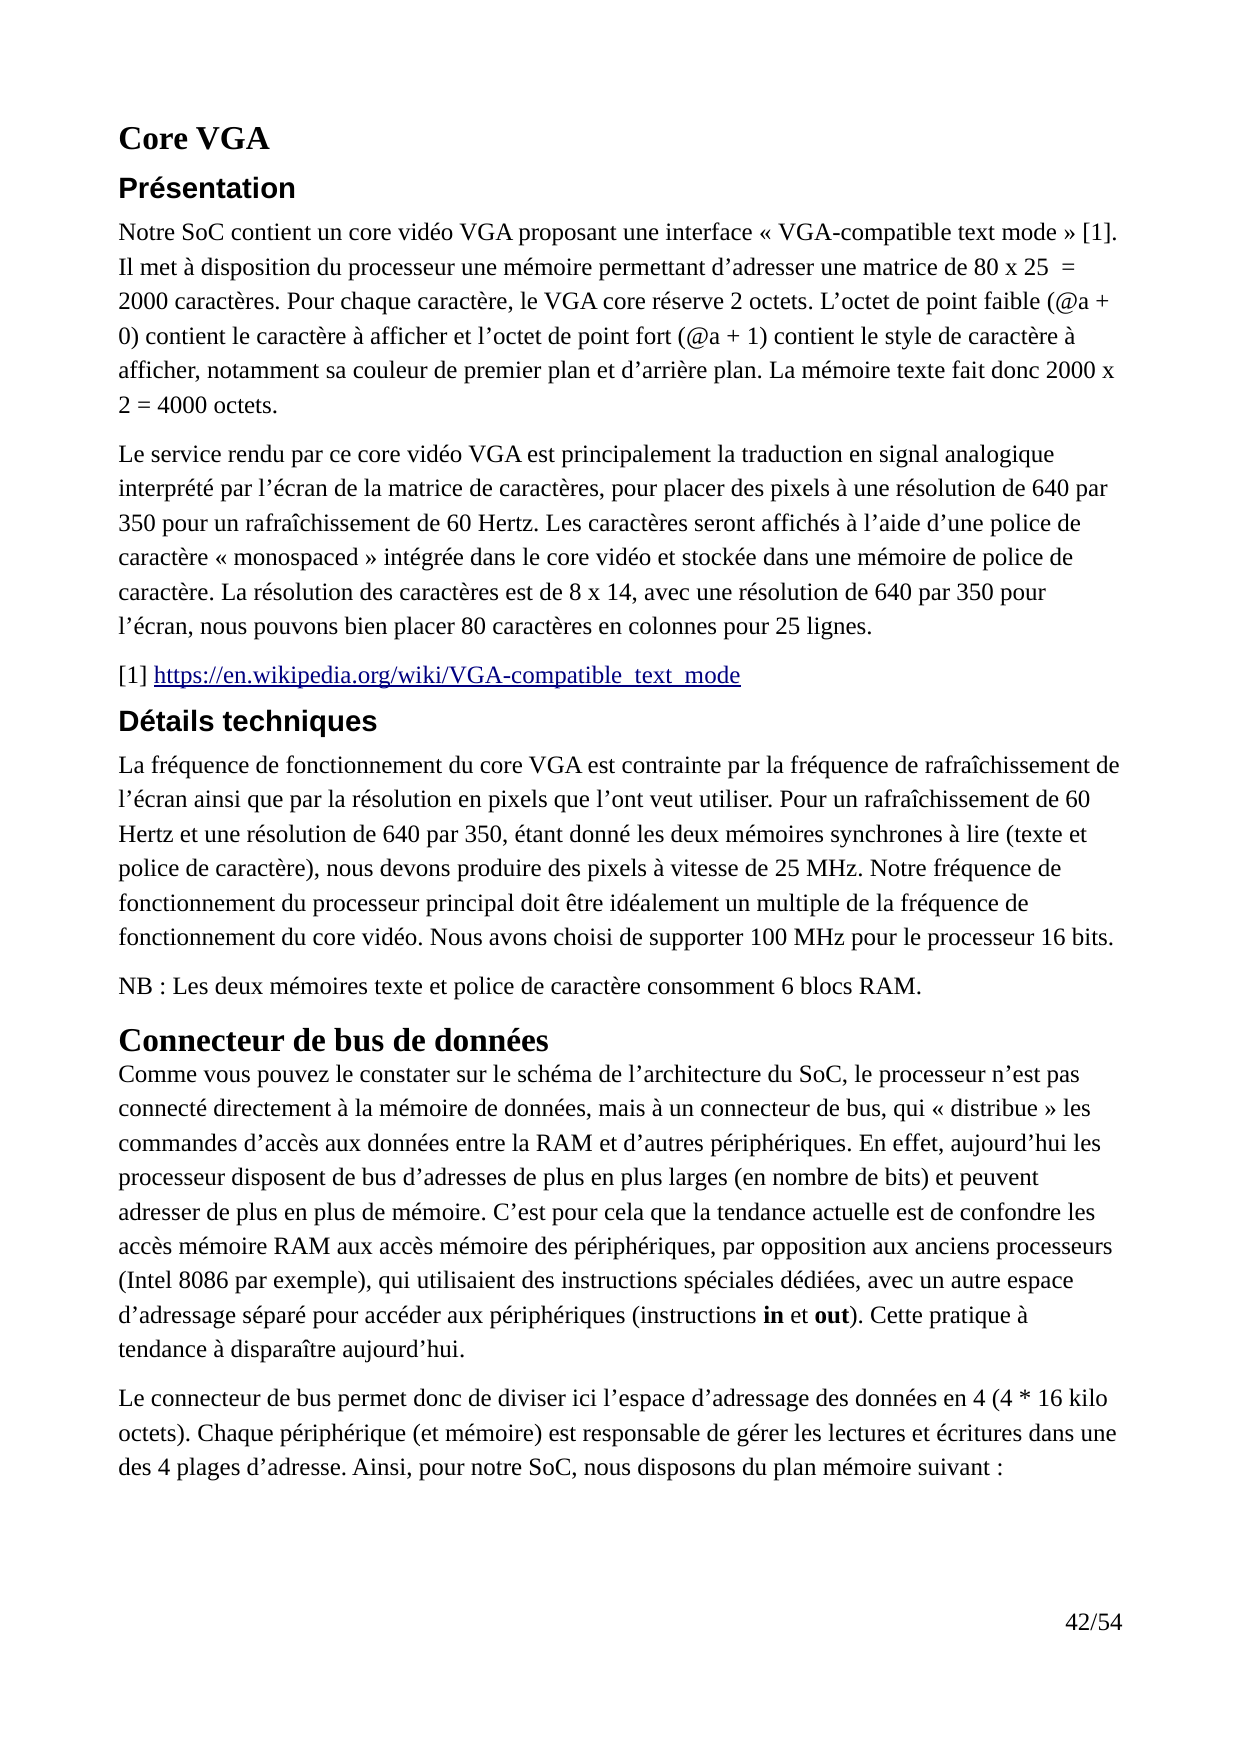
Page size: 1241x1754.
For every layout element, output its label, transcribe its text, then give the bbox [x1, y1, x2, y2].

text La fréquence de fonctionnement du core VGA est contrainte par la fréquence de rafraîchissement de l’écran ainsi que par la résolution en pixels que l’ont veut utiliser. Pour un rafraîchissement de 60 Hertz et une résolution de 640 par 350, étant donné les deux mémoires synchrones à lire (texte et police de caractère), nous devons produire des pixels à vitesse de 25 MHz. Notre fréquence de fonctionnement du processeur principal doit être idéalement un multiple de la fréquence de fonctionnement du core vidéo. Nous avons choisi de supporter 100 MHz pour le processeur 16 bits. [118, 750, 1122, 951]
text Le connecteur de bus permet donc de diviser ici l’espace d’adressage des données en 4 (4 * 16 kilo octets). Chaque périphérique (et mémoire) est responsable de gérer les lectures et écritures dans une des 4 plages d’adresse. Ainsi, pour notre SoC, nous disposons du plan mémoire suivant : [118, 1383, 1122, 1481]
subtitle Présentation [118, 171, 1122, 205]
subtitle Détails techniques [118, 703, 1122, 737]
text NB : Les deux mémoires texte et police de caractère consomment 6 blocs RAM. [118, 971, 1122, 1000]
text [1] https://en.wikipedia.org/wiki/VGA-compatible_text_mode [118, 660, 1122, 689]
subtitle Core VGA [118, 118, 1122, 156]
text Le service rendu par ce core vidéo VGA est principalement la traduction en signal analogique interprété par l’écran de la matrice de caractères, pour placer des pixels à une résolution de 640 par 350 pour un rafraîchissement de 60 Hertz. Les caractères seront affichés à l’aide d’une police de caractère « monospaced » intégrée dans le core vidéo et stockée dans une mémoire de police de caractère. La résolution des caractères est de 8 x 14, avec une résolution de 640 par 350 pour l’écran, nous pouvons bien placer 80 caractères en colonnes pour 25 lignes. [118, 439, 1122, 640]
subtitle Connecteur de bus de données [118, 1020, 1122, 1059]
text Notre SoC contient un core vidéo VGA proposant une interface « VGA-compatible text mode » [1]. Il met à disposition du processeur une mémoire permettant d’adresser une matrice de 80 x 25 = 2000 caractères. Pour chaque caractère, le VGA core réserve 2 octets. L’octet de point faible (@a + 0) contient le caractère à afficher et l’octet de point fort (@a + 1) contient le style de caractère à afficher, notamment sa couleur de premier plan et d’arrière plan. La mémoire texte fait donc 2000 x 2 = 4000 octets. [118, 217, 1122, 418]
text Comme vous pouvez le constater sur le schéma de l’architecture du SoC, le processeur n’est pas connecté directement à la mémoire de données, mais à un connecteur de bus, qui « distribue » les commandes d’accès aux données entre la RAM et d’autres périphériques. En effet, aujourd’hui les processeur disposent de bus d’adresses de plus en plus larges (en nombre de bits) et peuvent adresser de plus en plus de mémoire. C’est pour cela que la tendance actuelle est de confondre les accès mémoire RAM aux accès mémoire des périphériques, par opposition aux anciens processeurs (Intel 8086 par exemple), qui utilisaient des instructions spéciales dédiées, avec un autre espace d’adressage séparé pour accéder aux périphériques (instructions in et out). Cette pratique à tendance à disparaître aujourd’hui. [118, 1059, 1122, 1363]
